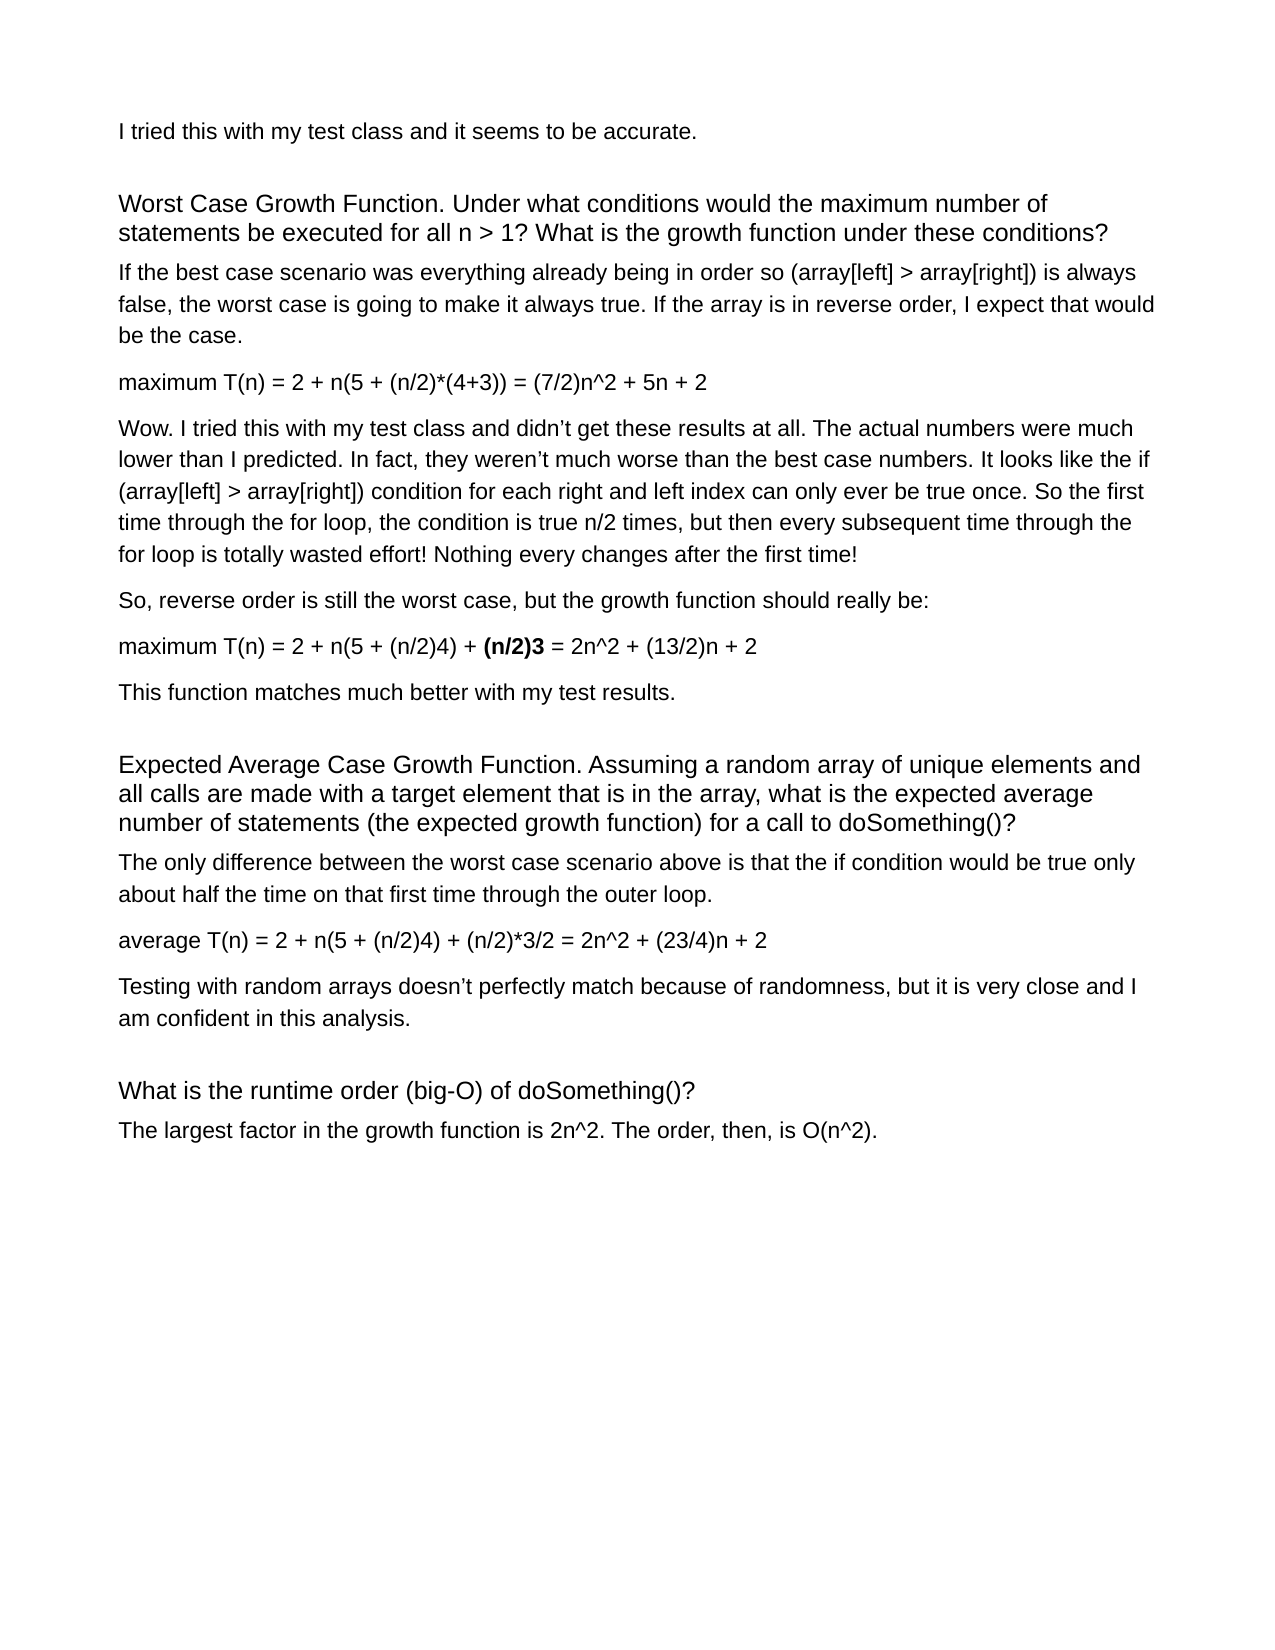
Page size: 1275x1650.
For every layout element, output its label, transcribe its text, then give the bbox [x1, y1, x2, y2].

text Wow. I tried this with my test class and didn’t get these results at all. The actual numbers were much lower than I predicted. In fact, they weren’t much worse than the best case numbers. It looks like the if (array[left] > array[right]) condition for each right and left index can only ever be true once. So the first time through the for loop, the condition is true n/2 times, but then every subsequent time through the for loop is totally wasted effort! Nothing every changes after the first time! [118, 415, 1157, 567]
text Testing with random arrays doesn’t perfectly match because of randomness, but it is very close and I am confident in this analysis. [118, 973, 1157, 1031]
text maximum T(n) = 2 + n(5 + (n/2)*(4+3)) = (7/2)n^2 + 5n + 2 [118, 368, 1157, 395]
subtitle Expected Average Case Growth Function. Assuming a random array of unique elements and all calls are made with a target element that is in the array, what is the expected average number of statements (the expected growth function) for a call to doSomething()? [118, 751, 1157, 837]
text This function matches much better with my test results. [118, 679, 1157, 706]
text maximum T(n) = 2 + n(5 + (n/2)4) + (n/2)3 = 2n^2 + (13/2)n + 2 [118, 633, 1157, 659]
text I tried this with my test class and it seems to be accurate. [118, 118, 1157, 144]
text The only difference between the worst case scenario above is that the if condition would be true only about half the time on that first time through the outer loop. [118, 849, 1157, 907]
text The largest factor in the growth function is 2n^2. The order, then, is O(n^2). [118, 1117, 1157, 1143]
text If the best case scenario was everything already being in order so (array[left] > array[right]) is always false, the worst case is going to make it always true. If the array is in reverse order, I expect that would be the case. [118, 259, 1157, 349]
subtitle What is the runtime order (big-O) of doSomething()? [118, 1076, 1157, 1104]
text average T(n) = 2 + n(5 + (n/2)4) + (n/2)*3/2 = 2n^2 + (23/4)n + 2 [118, 927, 1157, 953]
text So, reverse order is still the worst case, but the growth function should really be: [118, 587, 1157, 613]
subtitle Worst Case Growth Function. Under what conditions would the maximum number of statements be executed for all n > 1? What is the growth function under these conditions? [118, 189, 1157, 247]
